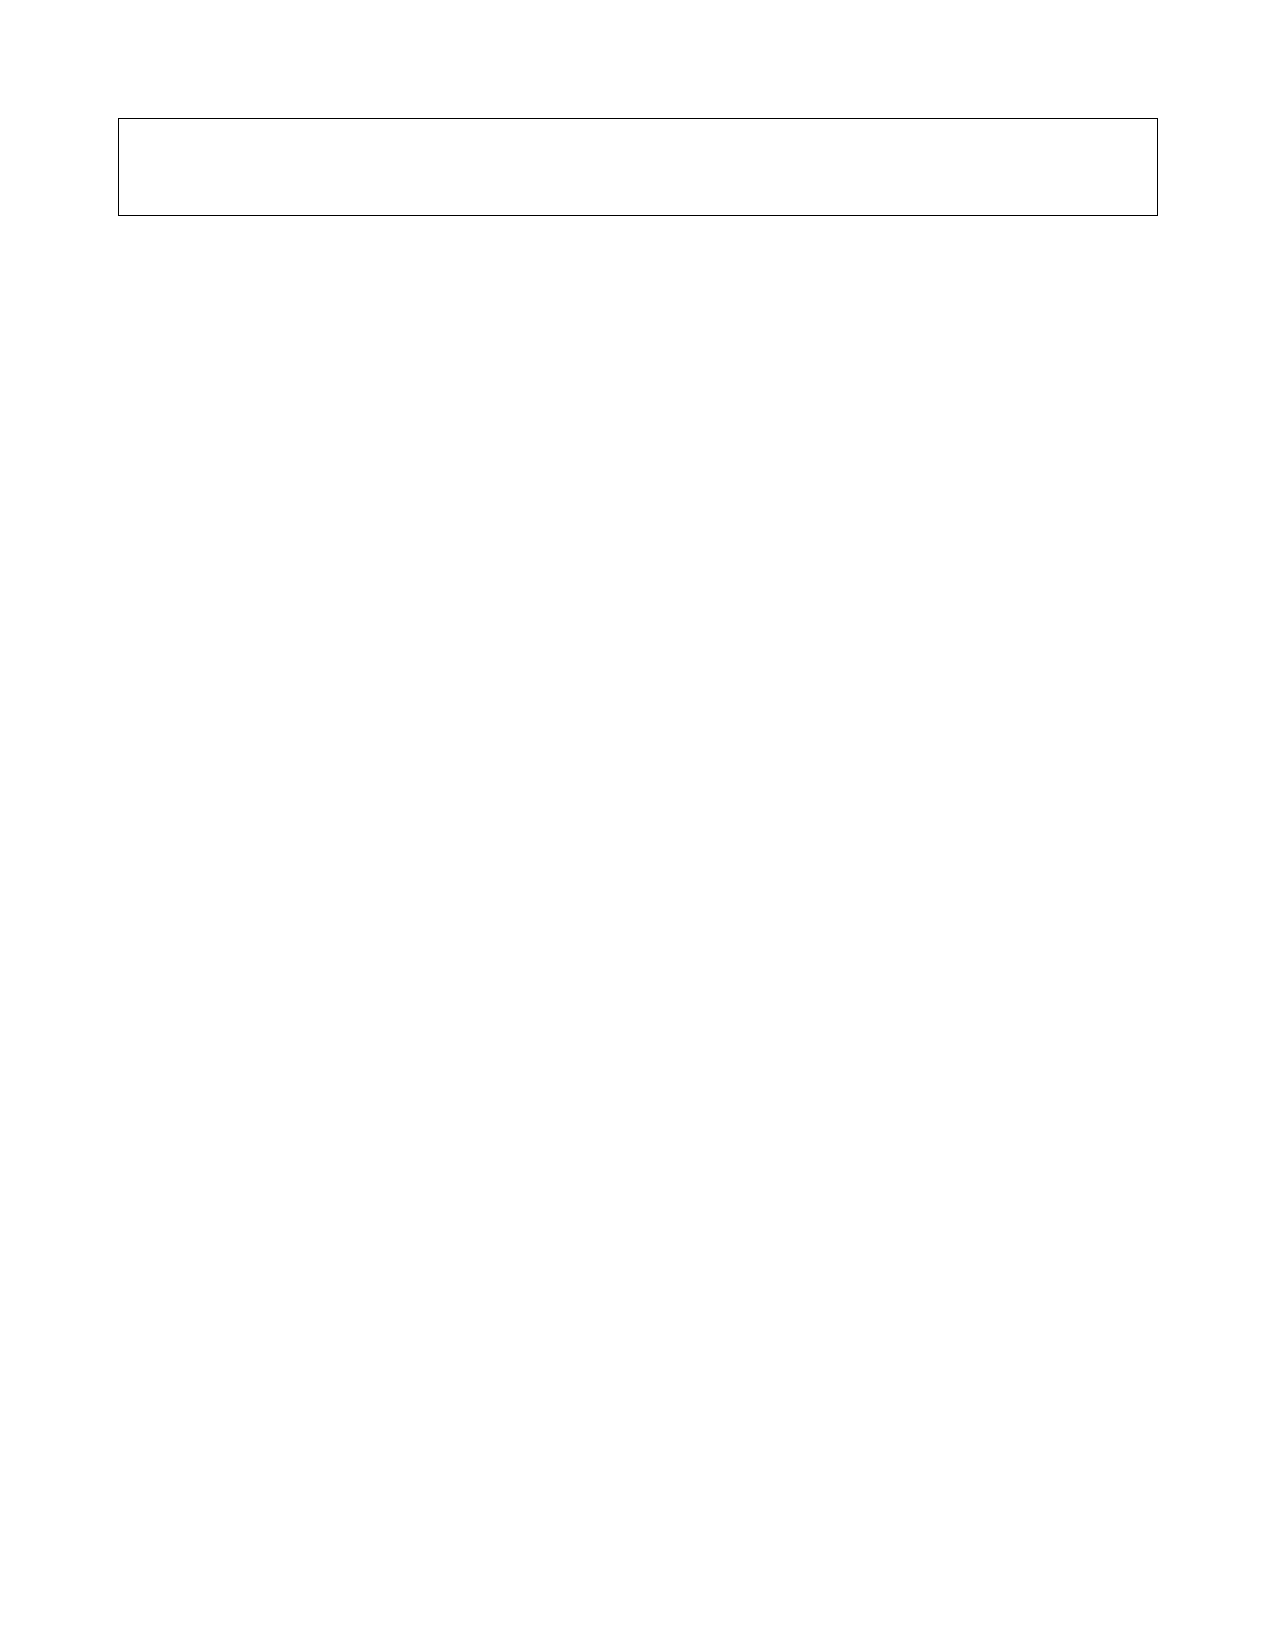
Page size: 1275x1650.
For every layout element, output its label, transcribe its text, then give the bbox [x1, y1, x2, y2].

table_header d e f b c g a 'Icon'$'\r' [119, 119, 1157, 215]
